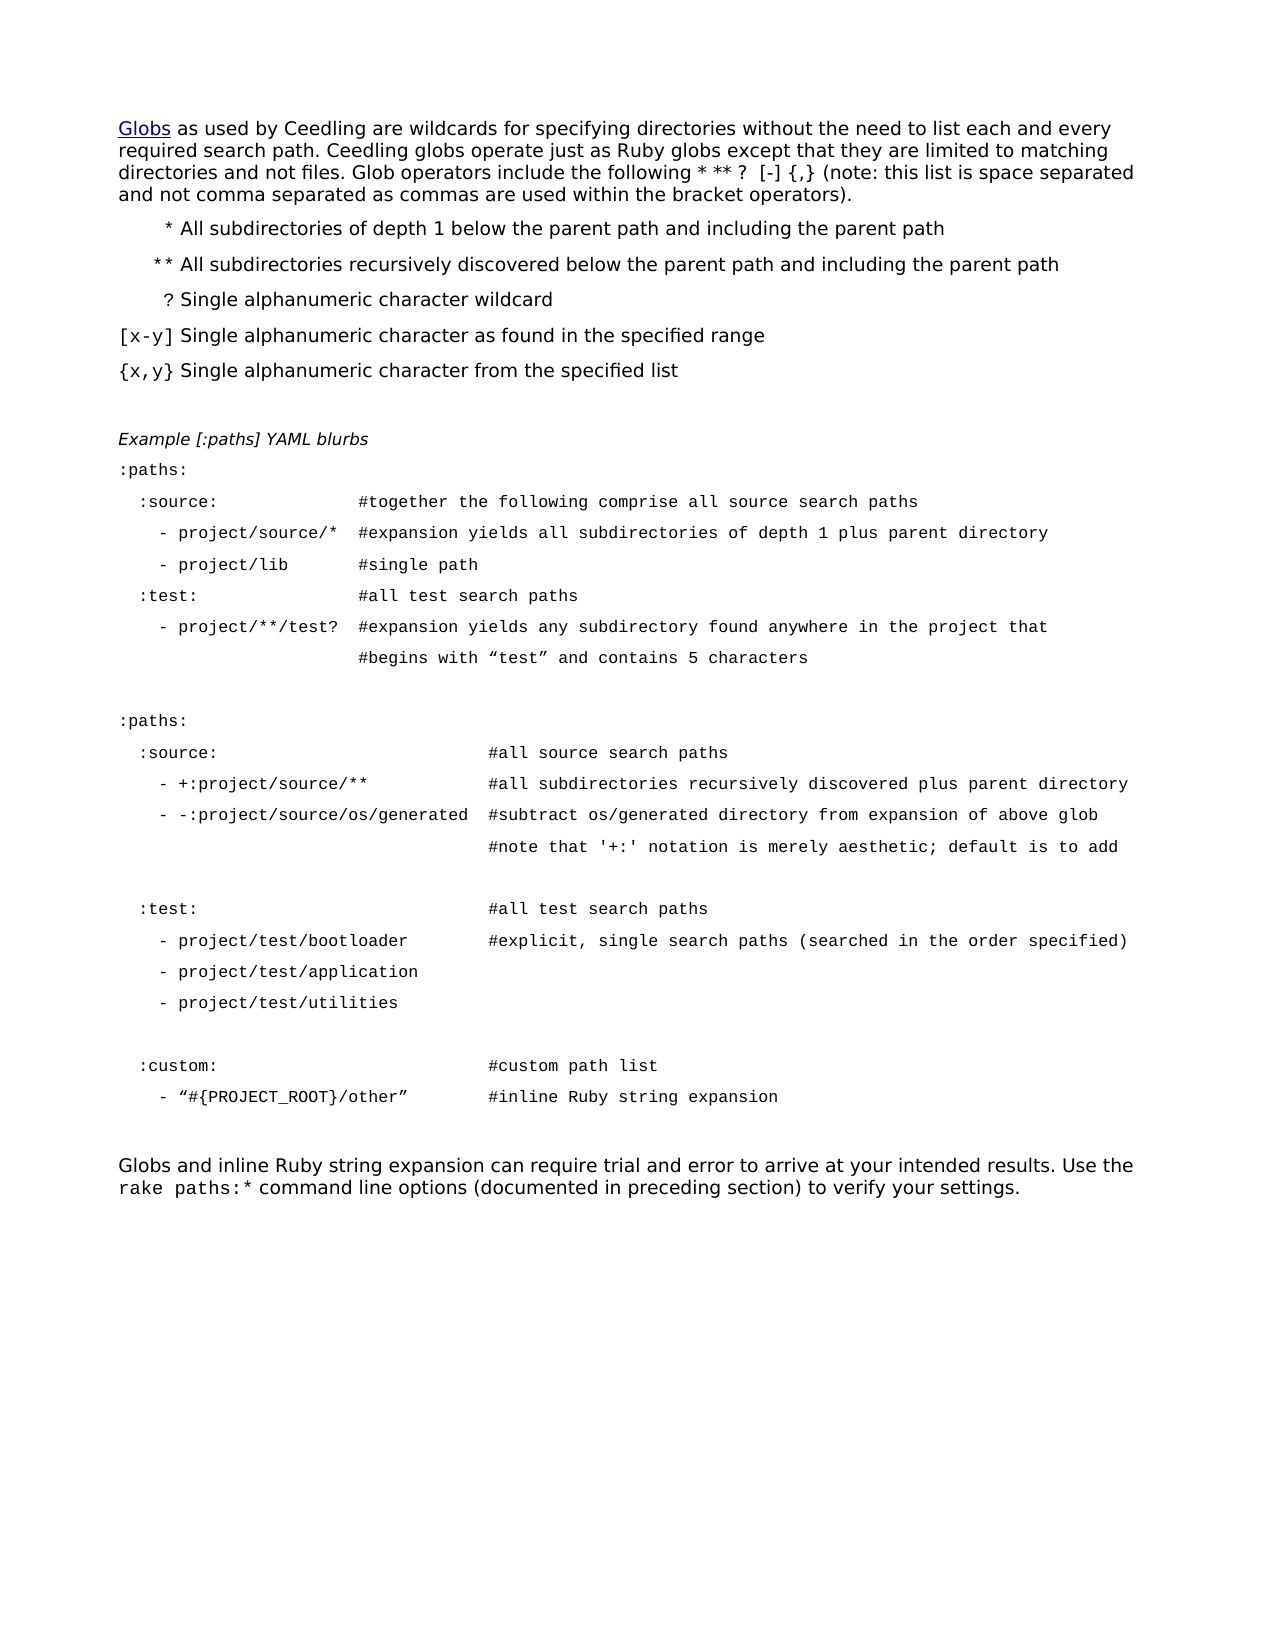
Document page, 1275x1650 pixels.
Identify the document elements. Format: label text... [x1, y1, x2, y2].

text :source: #together the following comprise all source search paths [118, 493, 1157, 512]
text ? Single alphanumeric character wildcard [118, 289, 1157, 312]
text - project/test/utilities [118, 995, 1157, 1014]
text #note that '+:' notation is merely aesthetic; default is to add [118, 838, 1157, 857]
text Example [:paths] YAML blurbs [118, 430, 1157, 449]
text :custom: #custom path list [118, 1058, 1157, 1077]
text - “#{PROJECT_ROOT}/other” #inline Ruby string expansion [118, 1089, 1157, 1108]
text - project/**/test? #expansion yields any subdirectory found anywhere in the project that [118, 619, 1157, 638]
text * All subdirectories of depth 1 below the parent path and including the parent path [118, 218, 1157, 241]
text - -:project/source/os/generated #subtract os/generated directory from expansion of above glob [118, 807, 1157, 826]
text - +:project/source/** #all subdirectories recursively discovered plus parent directory [118, 776, 1157, 794]
text Globs and inline Ruby string expansion can require trial and error to arrive at your intended results. Use the rake paths:* command line options (documented in preceding section) to verify your settings. [118, 1155, 1157, 1200]
text Globs as used by Ceedling are wildcards for specifying directories without the need to list each and every required search path. Ceedling globs operate just as Ruby globs except that they are limited to matching directories and not files. Glob operators include the following * ** ? [-] {,} (note: this list is space separated and not comma separated as commas are used within the bracket operators). [118, 118, 1157, 206]
text :paths: [118, 713, 1157, 732]
text :source: #all source search paths [118, 744, 1157, 763]
text - project/source/* #expansion yields all subdirectories of depth 1 plus parent directory [118, 525, 1157, 543]
text :test: #all test search paths [118, 587, 1157, 606]
text #begins with “test” and contains 5 characters [118, 650, 1157, 669]
text {x,y} Single alphanumeric character from the specified list [118, 360, 1157, 383]
text - project/test/application [118, 964, 1157, 982]
text - project/lib #single path [118, 556, 1157, 575]
text :paths: [118, 462, 1157, 481]
text ** All subdirectories recursively discovered below the parent path and including the parent path [118, 254, 1157, 277]
text :test: #all test search paths [118, 901, 1157, 920]
text - project/test/bootloader #explicit, single search paths (searched in the order specified) [118, 932, 1157, 951]
text [x-y] Single alphanumeric character as found in the specified range [118, 325, 1157, 348]
